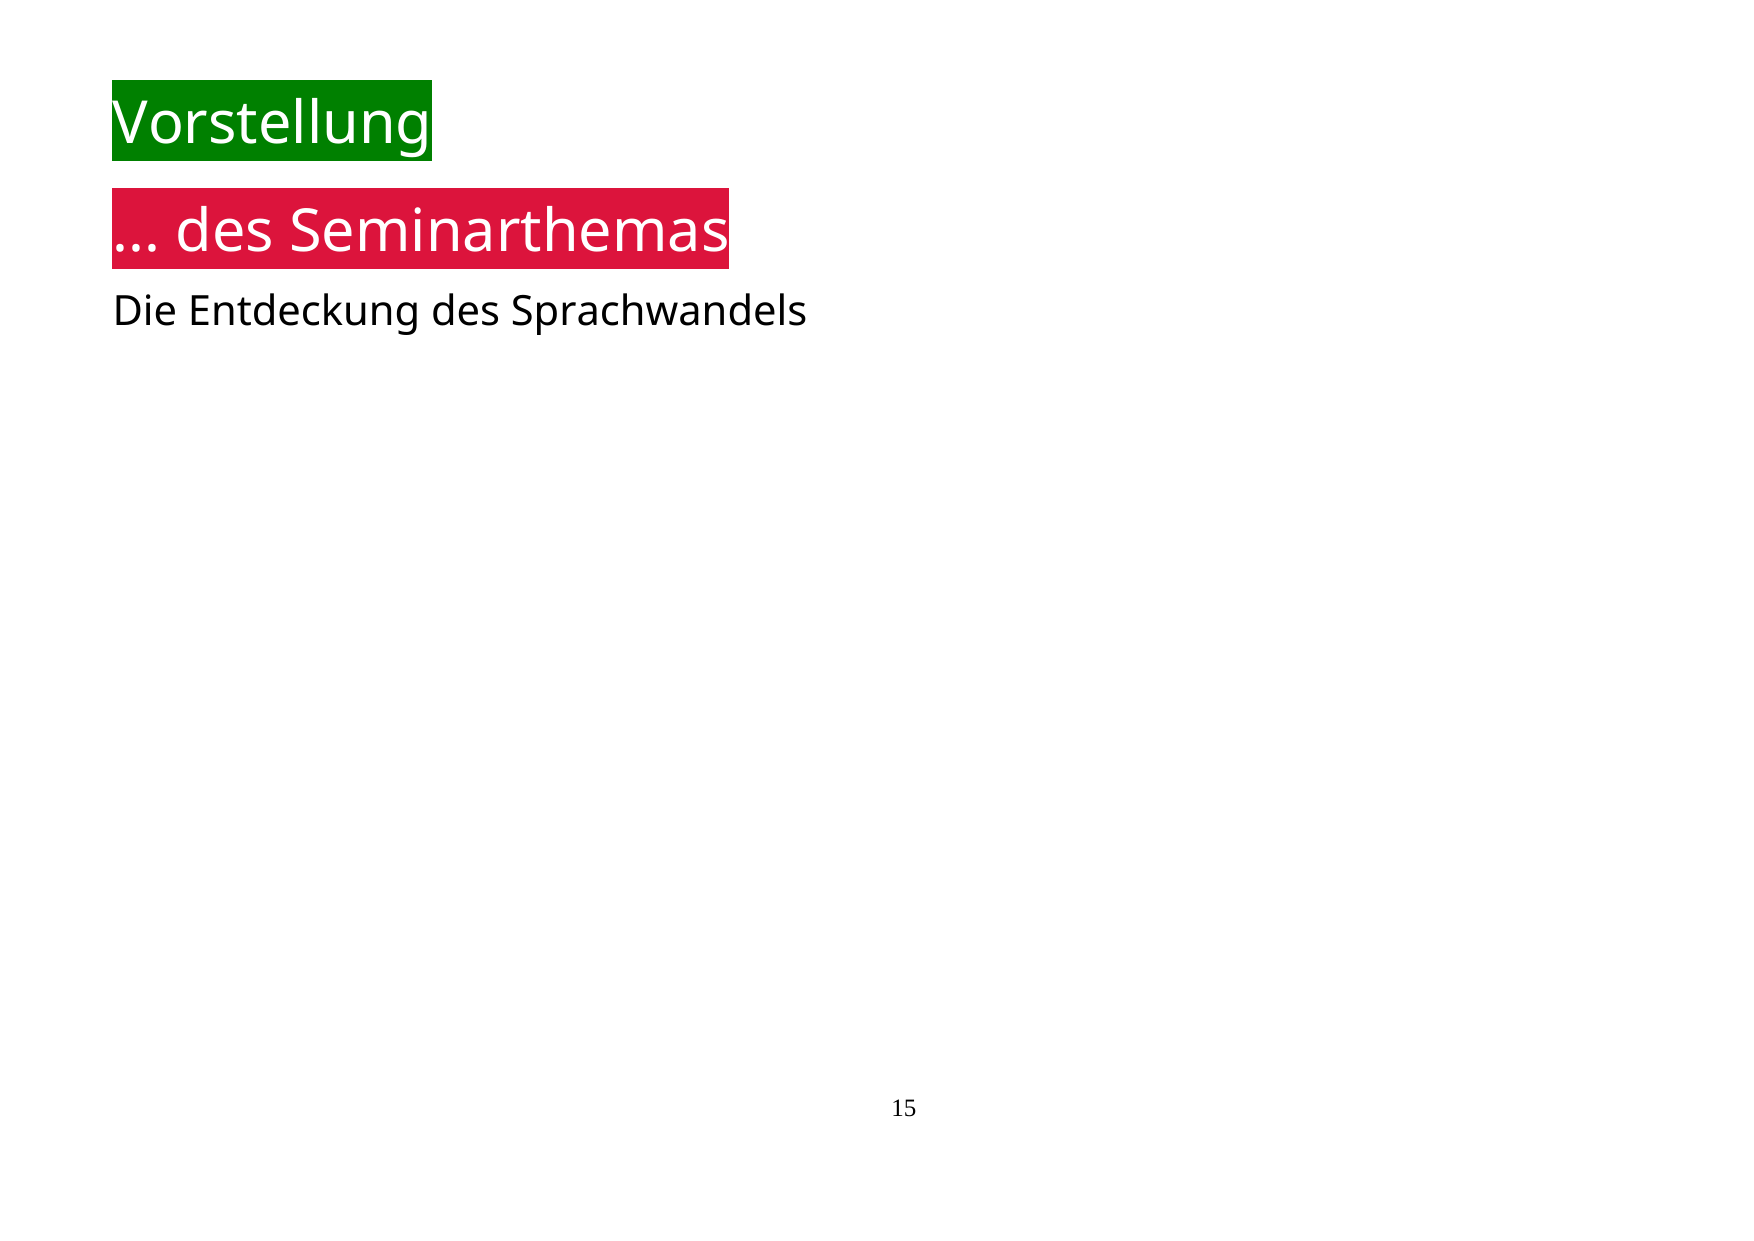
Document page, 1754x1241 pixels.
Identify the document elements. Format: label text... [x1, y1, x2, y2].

subtitle ... des Seminarthemas [112, 188, 1695, 269]
subtitle Vorstellung [112, 80, 1695, 161]
text Die Entdeckung des Sprachwandels [112, 281, 1695, 338]
